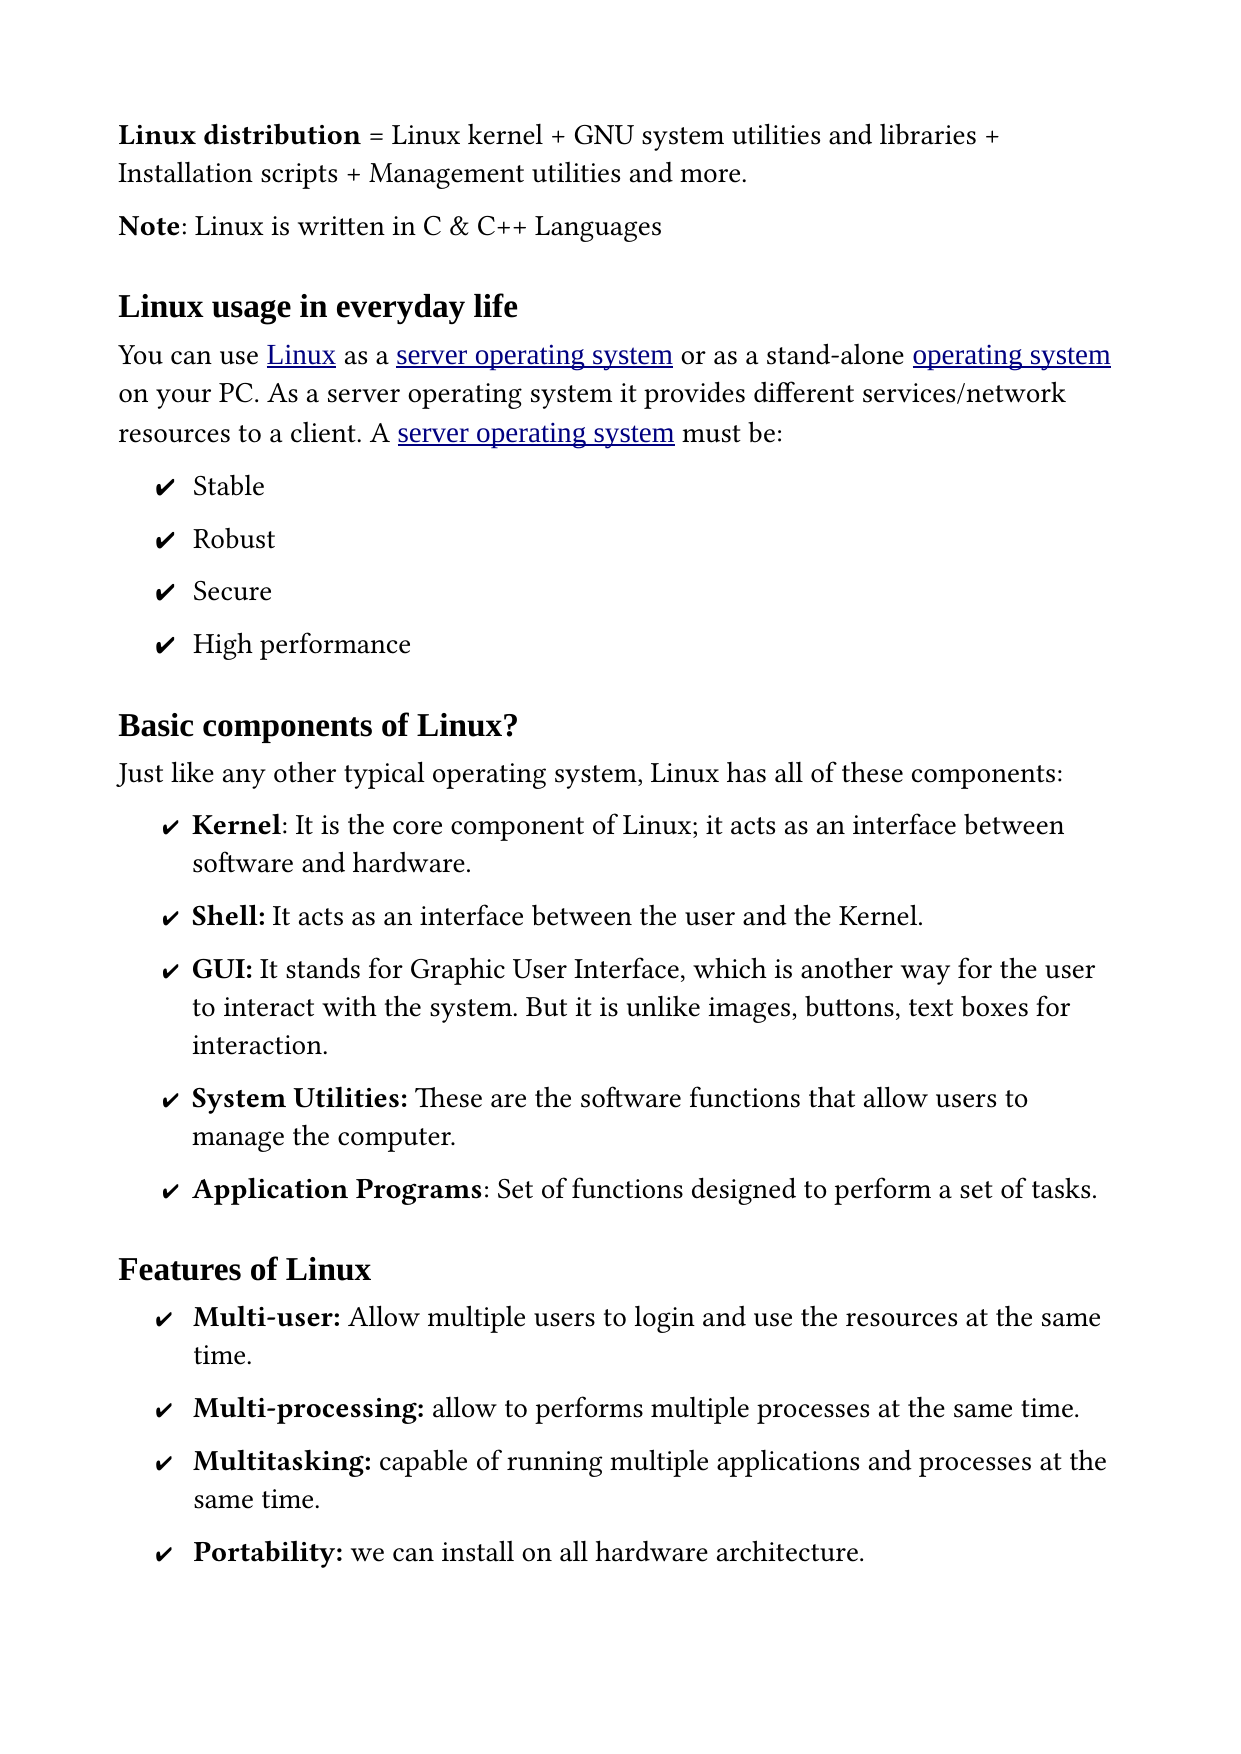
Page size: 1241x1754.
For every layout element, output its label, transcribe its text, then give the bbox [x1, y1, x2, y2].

list System Utilities: These are the software functions that allow users to manage the computer. [162, 1081, 1122, 1152]
list Secure [156, 575, 1122, 608]
subtitle Basic components of Linux? [118, 705, 1122, 743]
list Shell: It acts as an interface between the user and the Kernel. [162, 899, 1122, 933]
list Robust [156, 522, 1122, 555]
list High performance [156, 627, 1122, 661]
text Linux distribution = Linux kernel + GNU system utilities and libraries + Installation scripts + Management utilities and more. [118, 118, 1122, 189]
text Just like any other typical operating system, Linux has all of these components: [118, 756, 1122, 789]
list GUI: It stands for Graphic User Interface, which is another way for the user to interact with the system. But it is unlike images, buttons, text boxes for interaction. [162, 952, 1122, 1062]
list Portability: we can install on all hardware architecture. [156, 1535, 1122, 1568]
list Multitasking: capable of running multiple applications and processes at the same time. [156, 1444, 1122, 1515]
list Application Programs: Set of functions designed to perform a set of tasks. [162, 1172, 1122, 1205]
list Kernel: It is the core component of Linux; it acts as an interface between software and hardware. [162, 809, 1122, 880]
text You can use Linux as a server operating system or as a stand-alone operating system on your PC. As a server operating system it provides different services/network resources to a client. A server operating system must be: [118, 337, 1122, 449]
list Multi-processing: allow to performs multiple processes at the same time. [156, 1391, 1122, 1424]
subtitle Linux usage in everyday life [118, 287, 1122, 325]
text Note: Linux is written in C & C++ Languages [118, 209, 1122, 242]
list Multi-user: Allow multiple users to login and use the resources at the same time. [156, 1301, 1122, 1372]
list Stable [156, 469, 1122, 502]
subtitle Features of Linux [118, 1250, 1122, 1288]
